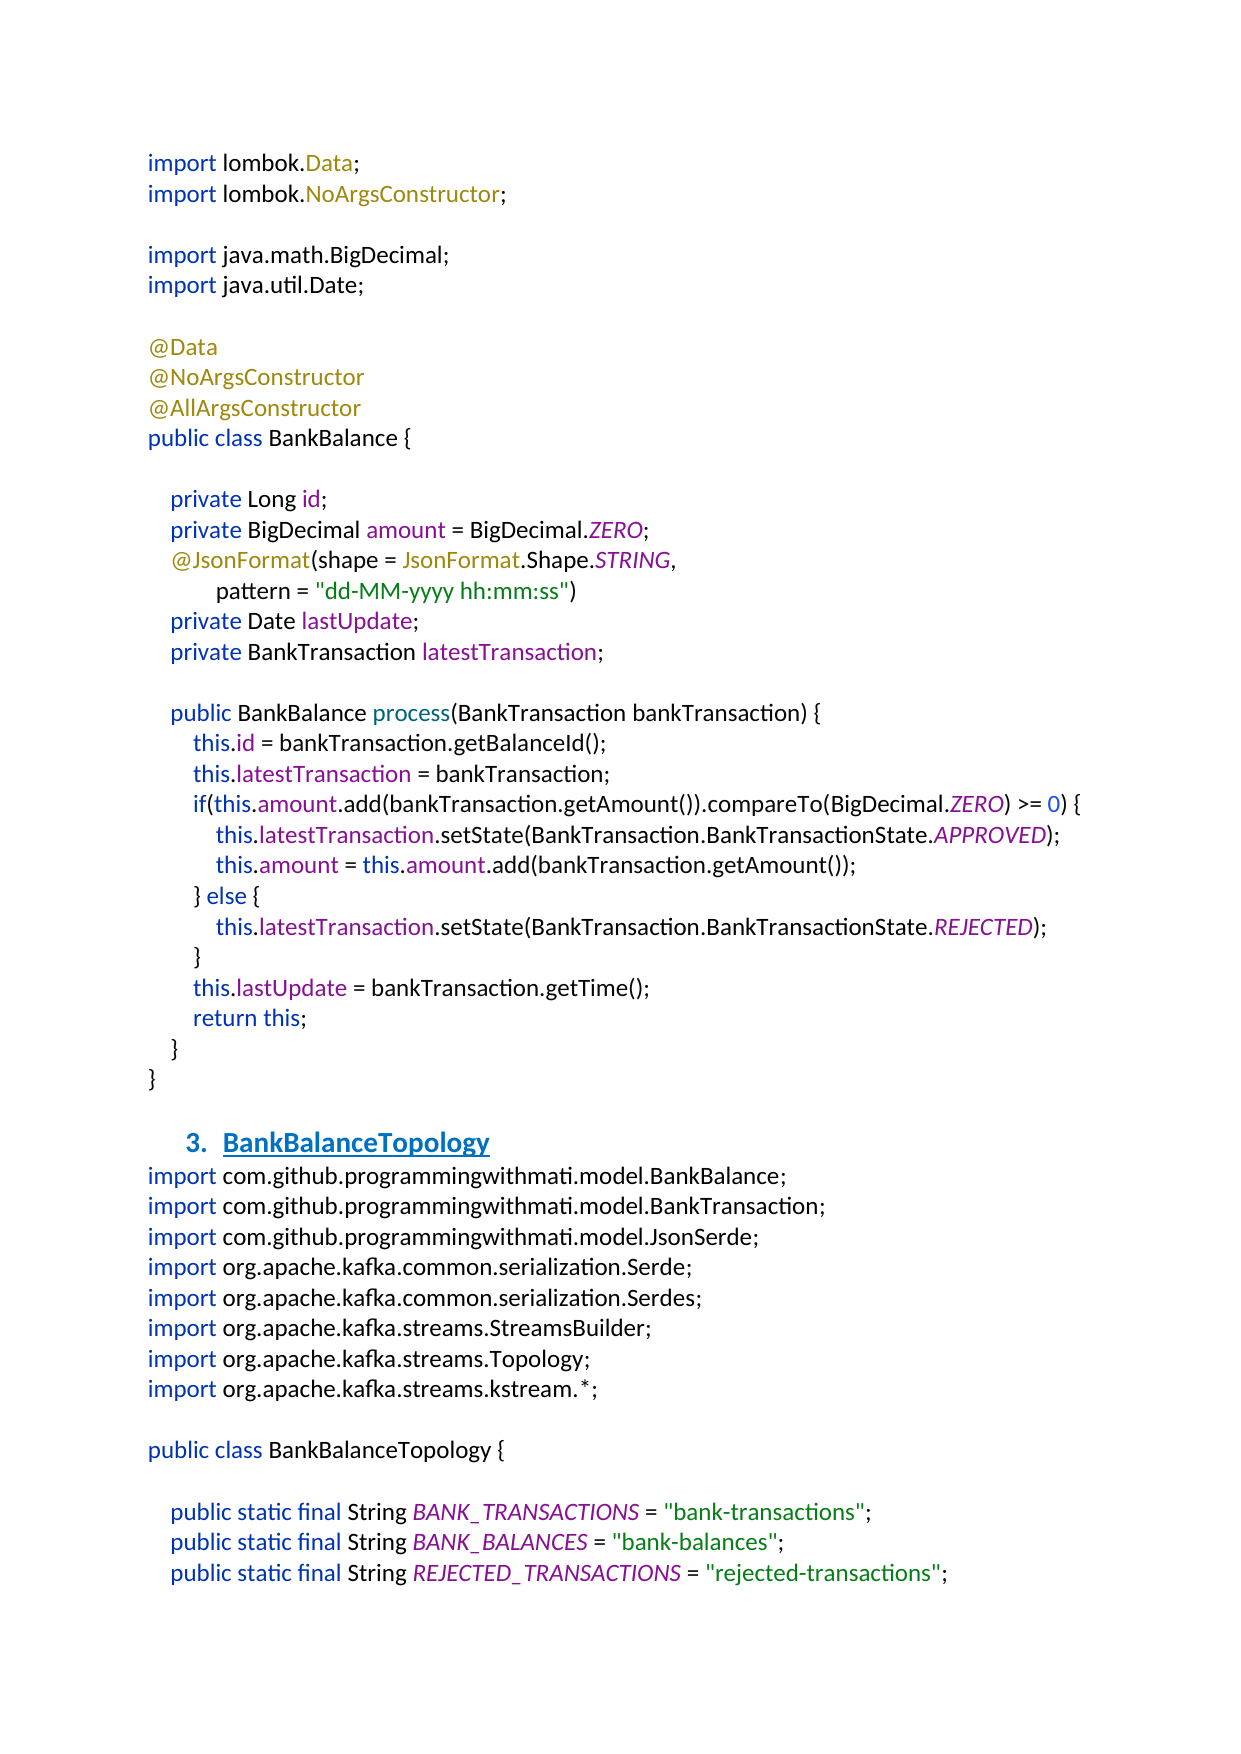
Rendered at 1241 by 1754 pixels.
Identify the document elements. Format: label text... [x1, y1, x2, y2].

text import lombok.Data; import lombok.NoArgsConstructor; import java.math.BigDecimal; import java.util.Date; @Data @NoArgsConstructor @AllArgsConstructor public class BankBalance { private Long id; private BigDecimal amount = BigDecimal.ZERO; @JsonFormat(shape = JsonFormat.Shape.STRING, pattern = "dd-MM-yyyy hh:mm:ss") private Date lastUpdate; private BankTransaction latestTransaction; public BankBalance process(BankTransaction bankTransaction) { this.id = bankTransaction.getBalanceId(); this.latestTransaction = bankTransaction; if(this.amount.add(bankTransaction.getAmount()).compareTo(BigDecimal.ZERO) >= 0) { this.latestTransaction.setState(BankTransaction.BankTransactionState.APPROVED); this.amount = this.amount.add(bankTransaction.getAmount()); } else { this.latestTransaction.setState(BankTransaction.BankTransactionState.REJECTED); } this.lastUpdate = bankTransaction.getTime(); return this; } } [148, 148, 1093, 1094]
text import com.github.programmingwithmati.model.BankBalance; import com.github.programmingwithmati.model.BankTransaction; import com.github.programmingwithmati.model.JsonSerde; import org.apache.kafka.common.serialization.Serde; import org.apache.kafka.common.serialization.Serdes; import org.apache.kafka.streams.StreamsBuilder; import org.apache.kafka.streams.Topology; import org.apache.kafka.streams.kstream.*; public class BankBalanceTopology { public static final String BANK_TRANSACTIONS = "bank-transactions"; public static final String BANK_BALANCES = "bank-balances"; public static final String REJECTED_TRANSACTIONS = "rejected-transactions"; [148, 1160, 1093, 1587]
list BankBalanceTopology [185, 1124, 1093, 1160]
